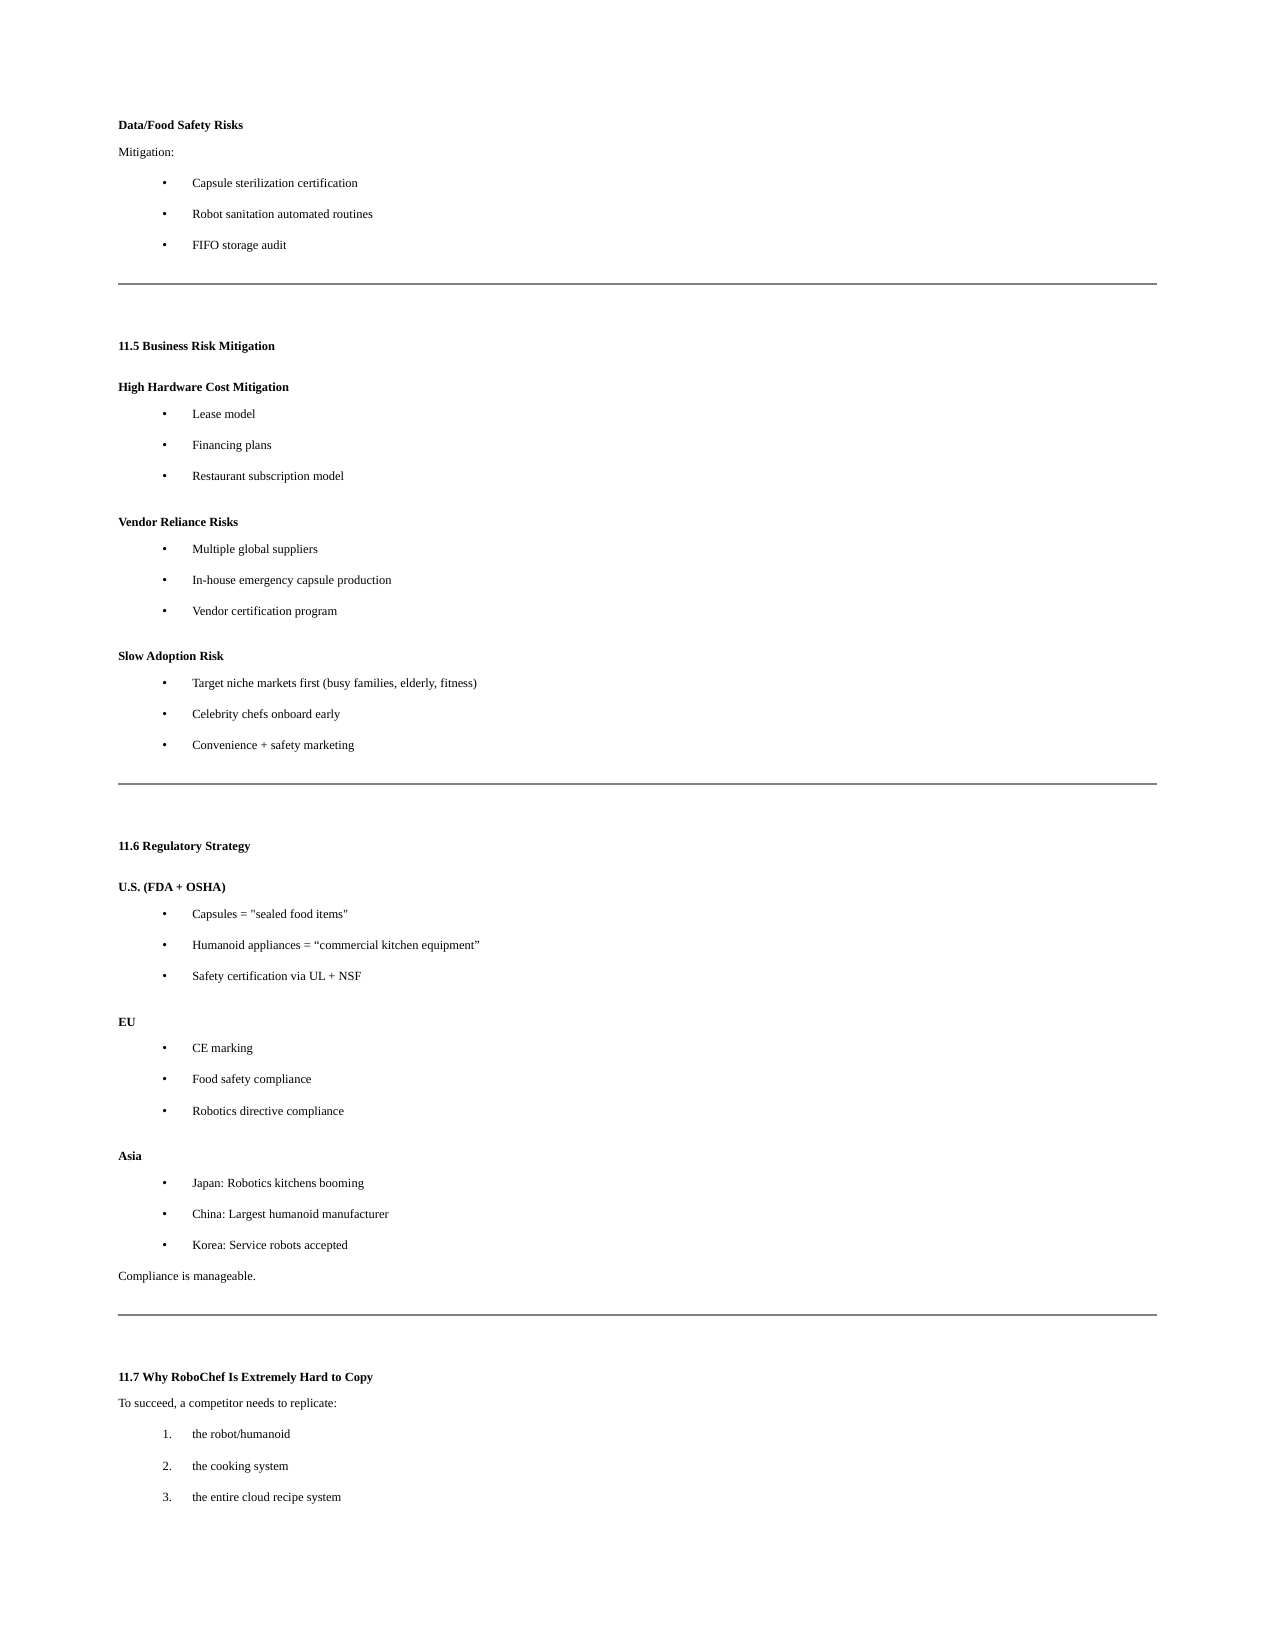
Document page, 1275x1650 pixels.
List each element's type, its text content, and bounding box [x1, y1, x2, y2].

list the cooking system [162, 1458, 1157, 1473]
list Korea: Service robots accepted [162, 1238, 1157, 1252]
list Financing plans [162, 438, 1157, 452]
list Multiple global suppliers [162, 541, 1157, 556]
list the robot/humanoid [162, 1427, 1157, 1442]
list Humanoid appliances = “commercial kitchen equipment” [162, 938, 1157, 952]
list Celebrity chefs onboard early [162, 707, 1157, 721]
list Target niche markets first (busy families, elderly, fitness) [162, 676, 1157, 690]
list Restaurant subscription model [162, 469, 1157, 483]
text Compliance is manageable. [118, 1269, 1157, 1283]
list Convenience + safety marketing [162, 738, 1157, 752]
subtitle 11.5 Business Risk Mitigation [118, 338, 1157, 353]
list Vendor certification program [162, 603, 1157, 618]
list Lease model [162, 407, 1157, 421]
list the entire cloud recipe system [162, 1489, 1157, 1504]
subtitle High Hardware Cost Mitigation [118, 380, 1157, 394]
list FIFO storage audit [162, 238, 1157, 252]
subtitle EU [118, 1014, 1157, 1029]
list Robotics directive compliance [162, 1103, 1157, 1118]
text Mitigation: [118, 145, 1157, 159]
list Robot sanitation automated routines [162, 207, 1157, 221]
subtitle Data/Food Safety Risks [118, 118, 1157, 132]
list China: Largest humanoid manufacturer [162, 1207, 1157, 1221]
subtitle 11.7 Why RoboChef Is Extremely Hard to Copy [118, 1369, 1157, 1384]
list In-house emergency capsule production [162, 572, 1157, 587]
text To succeed, a competitor needs to replicate: [118, 1396, 1157, 1411]
list CE marking [162, 1041, 1157, 1056]
subtitle Vendor Reliance Risks [118, 514, 1157, 529]
list Capsules = "sealed food items" [162, 907, 1157, 921]
subtitle Slow Adoption Risk [118, 649, 1157, 663]
subtitle U.S. (FDA + OSHA) [118, 880, 1157, 894]
subtitle 11.6 Regulatory Strategy [118, 838, 1157, 853]
list Capsule sterilization certification [162, 176, 1157, 190]
list Safety certification via UL + NSF [162, 969, 1157, 983]
list Japan: Robotics kitchens booming [162, 1176, 1157, 1190]
list Food safety compliance [162, 1072, 1157, 1087]
subtitle Asia [118, 1149, 1157, 1163]
